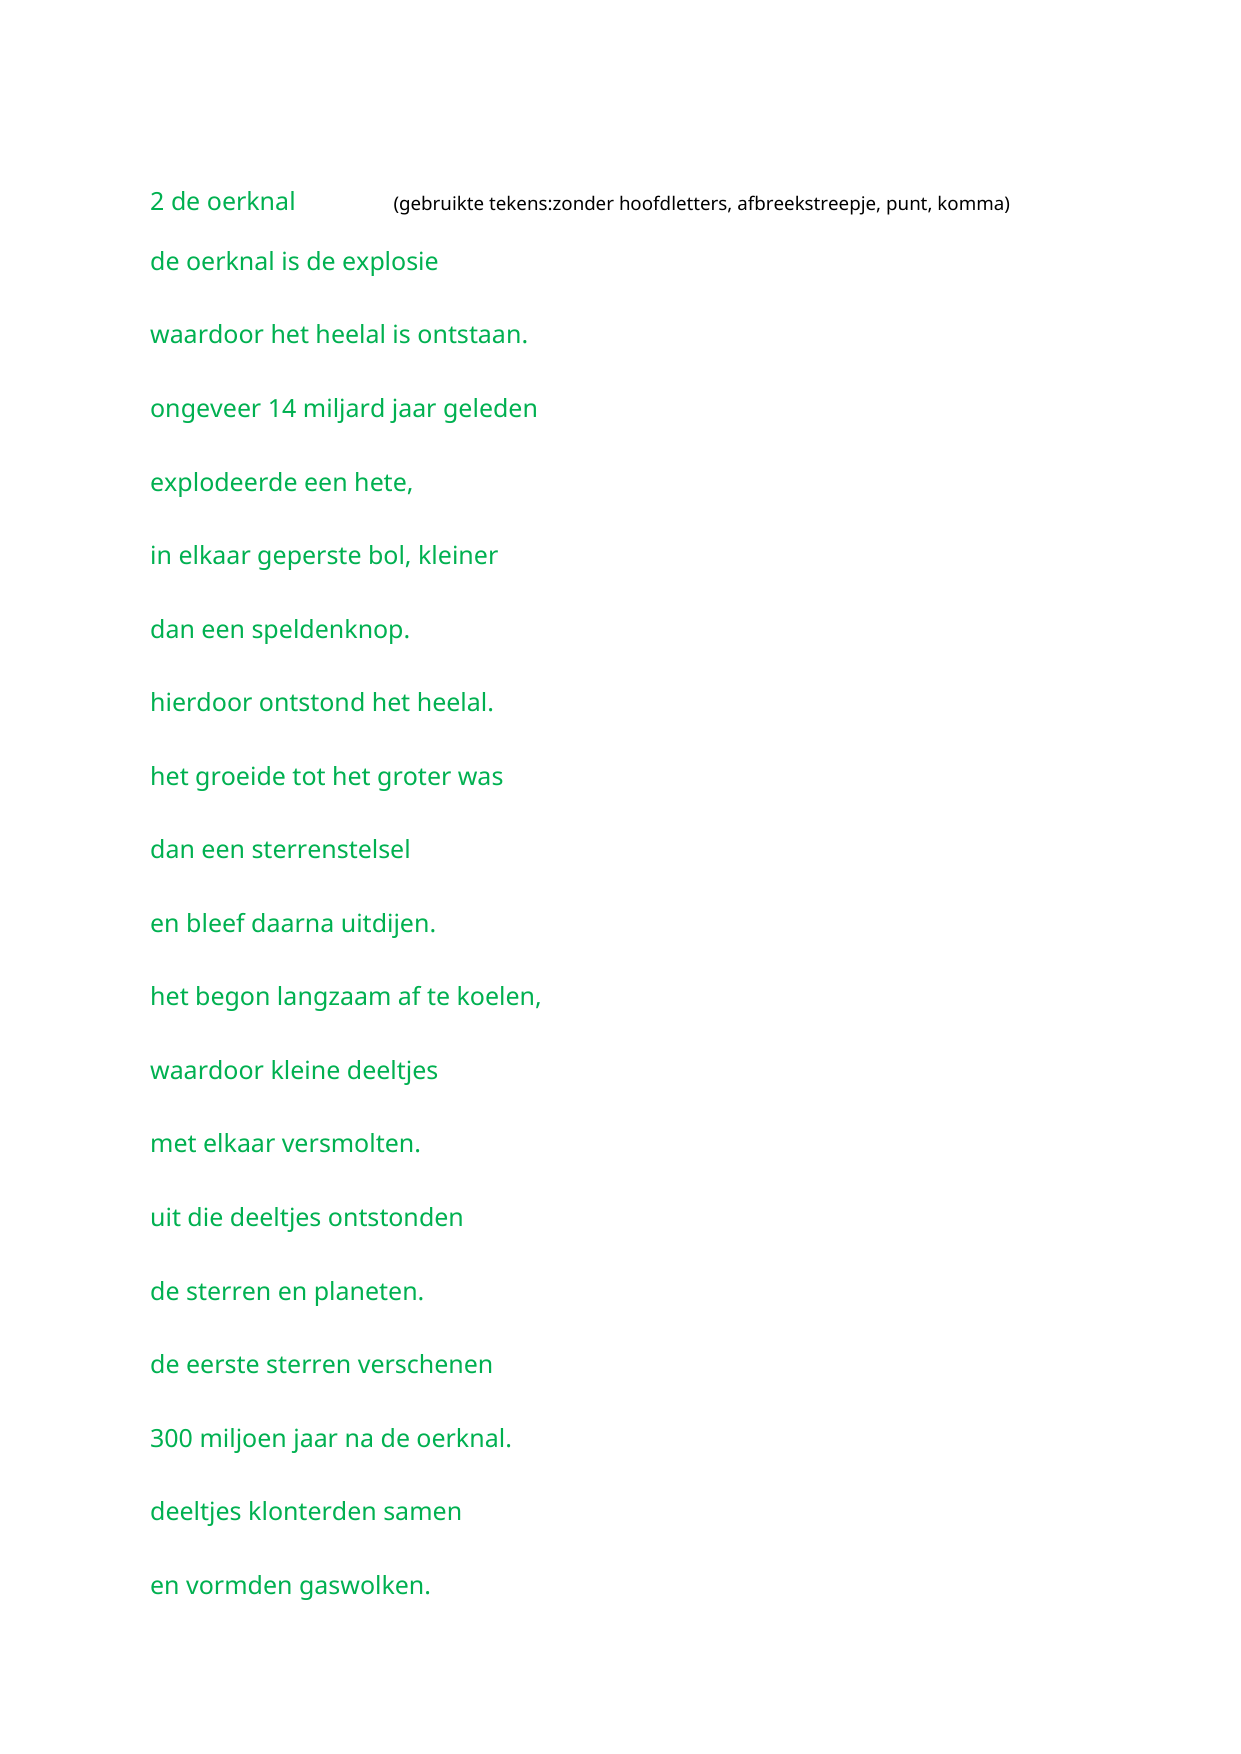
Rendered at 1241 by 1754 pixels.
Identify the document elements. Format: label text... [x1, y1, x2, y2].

text ongeveer 14 miljard jaar geleden [150, 391, 1090, 425]
text hierdoor ontstond het heelal. [150, 685, 1090, 719]
text waardoor kleine deeltjes [150, 1053, 1090, 1087]
text de oerknal is de explosie [150, 244, 1090, 278]
text dan een sterrenstelsel [150, 832, 1090, 866]
text deeltjes klonterden samen [150, 1494, 1090, 1528]
text waardoor het heelal is ontstaan. [150, 317, 1090, 351]
text uit die deeltjes ontstonden [150, 1200, 1090, 1234]
text 2 de oerknal (gebruikte tekens:zonder hoofdletters, afbreekstreepje, punt, komma) [150, 184, 1090, 218]
text dan een speldenknop. [150, 611, 1090, 645]
text 300 miljoen jaar na de oerknal. [150, 1420, 1090, 1454]
text de eerste sterren verschenen [150, 1347, 1090, 1381]
text met elkaar versmolten. [150, 1126, 1090, 1160]
text de sterren en planeten. [150, 1273, 1090, 1307]
text en bleef daarna uitdijen. [150, 906, 1090, 939]
text het begon langzaam af te koelen, [150, 979, 1090, 1013]
text explodeerde een hete, [150, 464, 1090, 498]
text het groeide tot het groter was [150, 758, 1090, 792]
text in elkaar geperste bol, kleiner [150, 538, 1090, 572]
text en vormden gaswolken. [150, 1567, 1090, 1601]
